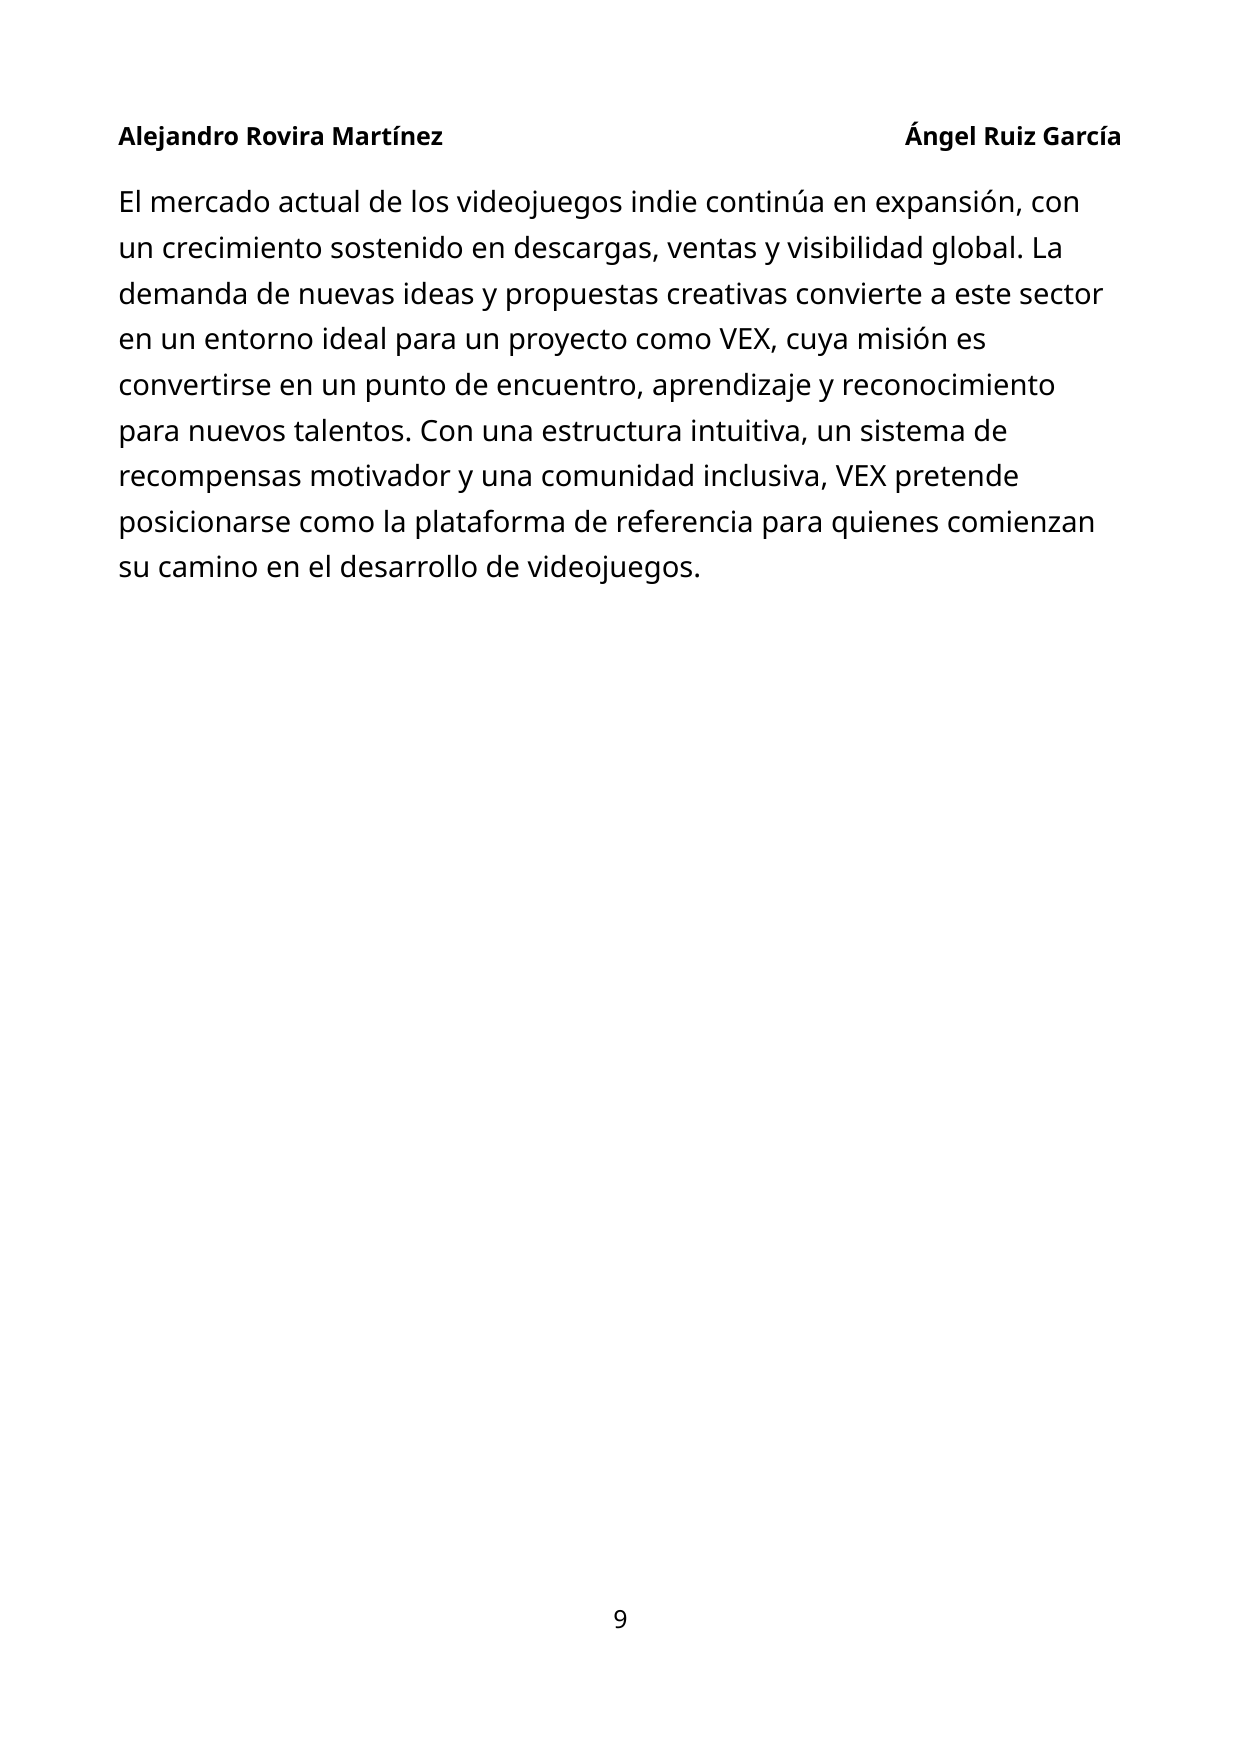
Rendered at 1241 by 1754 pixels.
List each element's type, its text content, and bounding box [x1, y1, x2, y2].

text El mercado actual de los videojuegos indie continúa en expansión, con un crecimiento sostenido en descargas, ventas y visibilidad global. La demanda de nuevas ideas y propuestas creativas convierte a este sector en un entorno ideal para un proyecto como VEX, cuya misión es convertirse en un punto de encuentro, aprendizaje y reconocimiento para nuevos talentos. Con una estructura intuitiva, un sistema de recompensas motivador y una comunidad inclusiva, VEX pretende posicionarse como la plataforma de referencia para quienes comienzan su camino en el desarrollo de videojuegos. [118, 182, 1122, 586]
